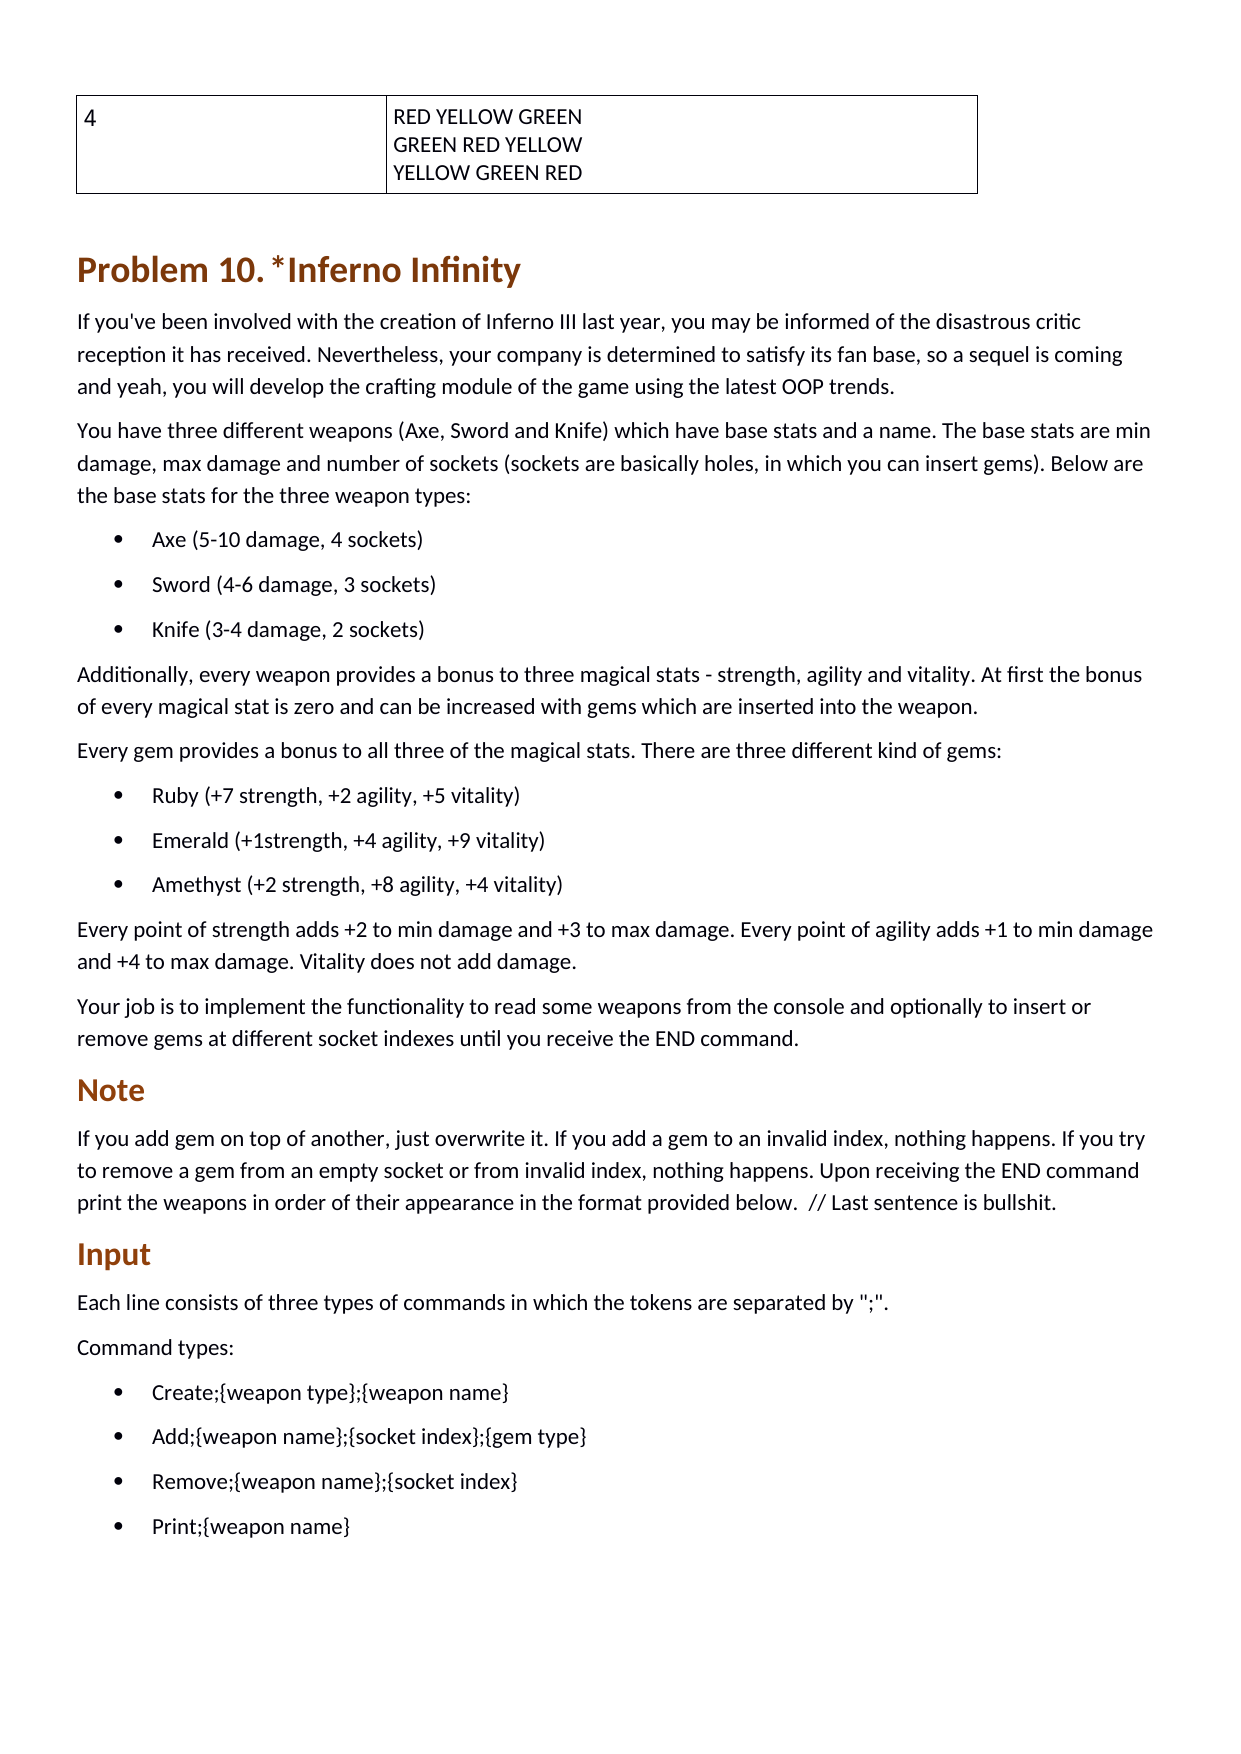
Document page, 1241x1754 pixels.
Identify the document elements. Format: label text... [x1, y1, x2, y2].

text Each line consists of three types of commands in which the tokens are separated by ";". [77, 1288, 1163, 1316]
list Print;{weapon name} [114, 1512, 1163, 1540]
text Every point of strength adds +2 to min damage and +3 to max damage. Every point of agility adds +1 to min damage and +4 to max damage. Vitality does not add damage. [77, 915, 1163, 976]
list Amethyst (+2 strength, +8 agility, +4 vitality) [114, 871, 1163, 899]
text If you've been involved with the creation of Inferno III last year, you may be informed of the disastrous critic reception it has received. Nevertheless, your company is determined to satisfy its fan base, so a sequel is coming and yeah, you will develop the crafting module of the game using the latest OOP trends. [77, 307, 1163, 400]
subtitle Input [77, 1233, 1163, 1274]
list Emerald (+1strength, +4 agility, +9 vitality) [114, 826, 1163, 854]
text Your job is to implement the functionality to read some weapons from the console and optionally to insert or remove gems at different socket indexes until you receive the END command. [77, 992, 1163, 1052]
list Remove;{weapon name};{socket index} [114, 1467, 1163, 1495]
text If you add gem on top of another, just overwrite it. If you add a gem to an invalid index, nothing happens. If you try to remove a gem from an empty socket or from invalid index, nothing happens. Upon receiving the END command print the weapons in order of their appearance in the format provided below. // Last sentence is bullshit. [77, 1124, 1163, 1217]
list Ruby (+7 strength, +2 agility, +5 vitality) [114, 781, 1163, 809]
subtitle *Inferno Infinity [77, 246, 1163, 292]
text Command types: [77, 1333, 1163, 1361]
list Add;{weapon name};{socket index};{gem type} [114, 1422, 1163, 1450]
table_cell 4 [77, 96, 386, 192]
list Knife (3-4 damage, 2 sockets) [114, 615, 1163, 643]
list Sword (4-6 damage, 3 sockets) [114, 570, 1163, 598]
text Every gem provides a bonus to all three of the magical stats. There are three different kind of gems: [77, 737, 1163, 764]
list Axe (5-10 damage, 4 sockets) [114, 526, 1163, 554]
text Additionally, every weapon provides a bonus to three magical stats - strength, agility and vitality. At first the bonus of every magical stat is zero and can be increased with gems which are inserted into the weapon. [77, 660, 1163, 720]
text You have three different weapons (Axe, Sword and Knife) which have base stats and a name. The base stats are min damage, max damage and number of sockets (sockets are basically holes, in which you can insert gems). Below are the base stats for the three weapon types: [77, 417, 1163, 509]
list Create;{weapon type};{weapon name} [114, 1378, 1163, 1406]
table_cell RED YELLOW GREEN GREEN RED YELLOW YELLOW GREEN RED [387, 96, 977, 192]
subtitle Note [77, 1069, 1163, 1110]
